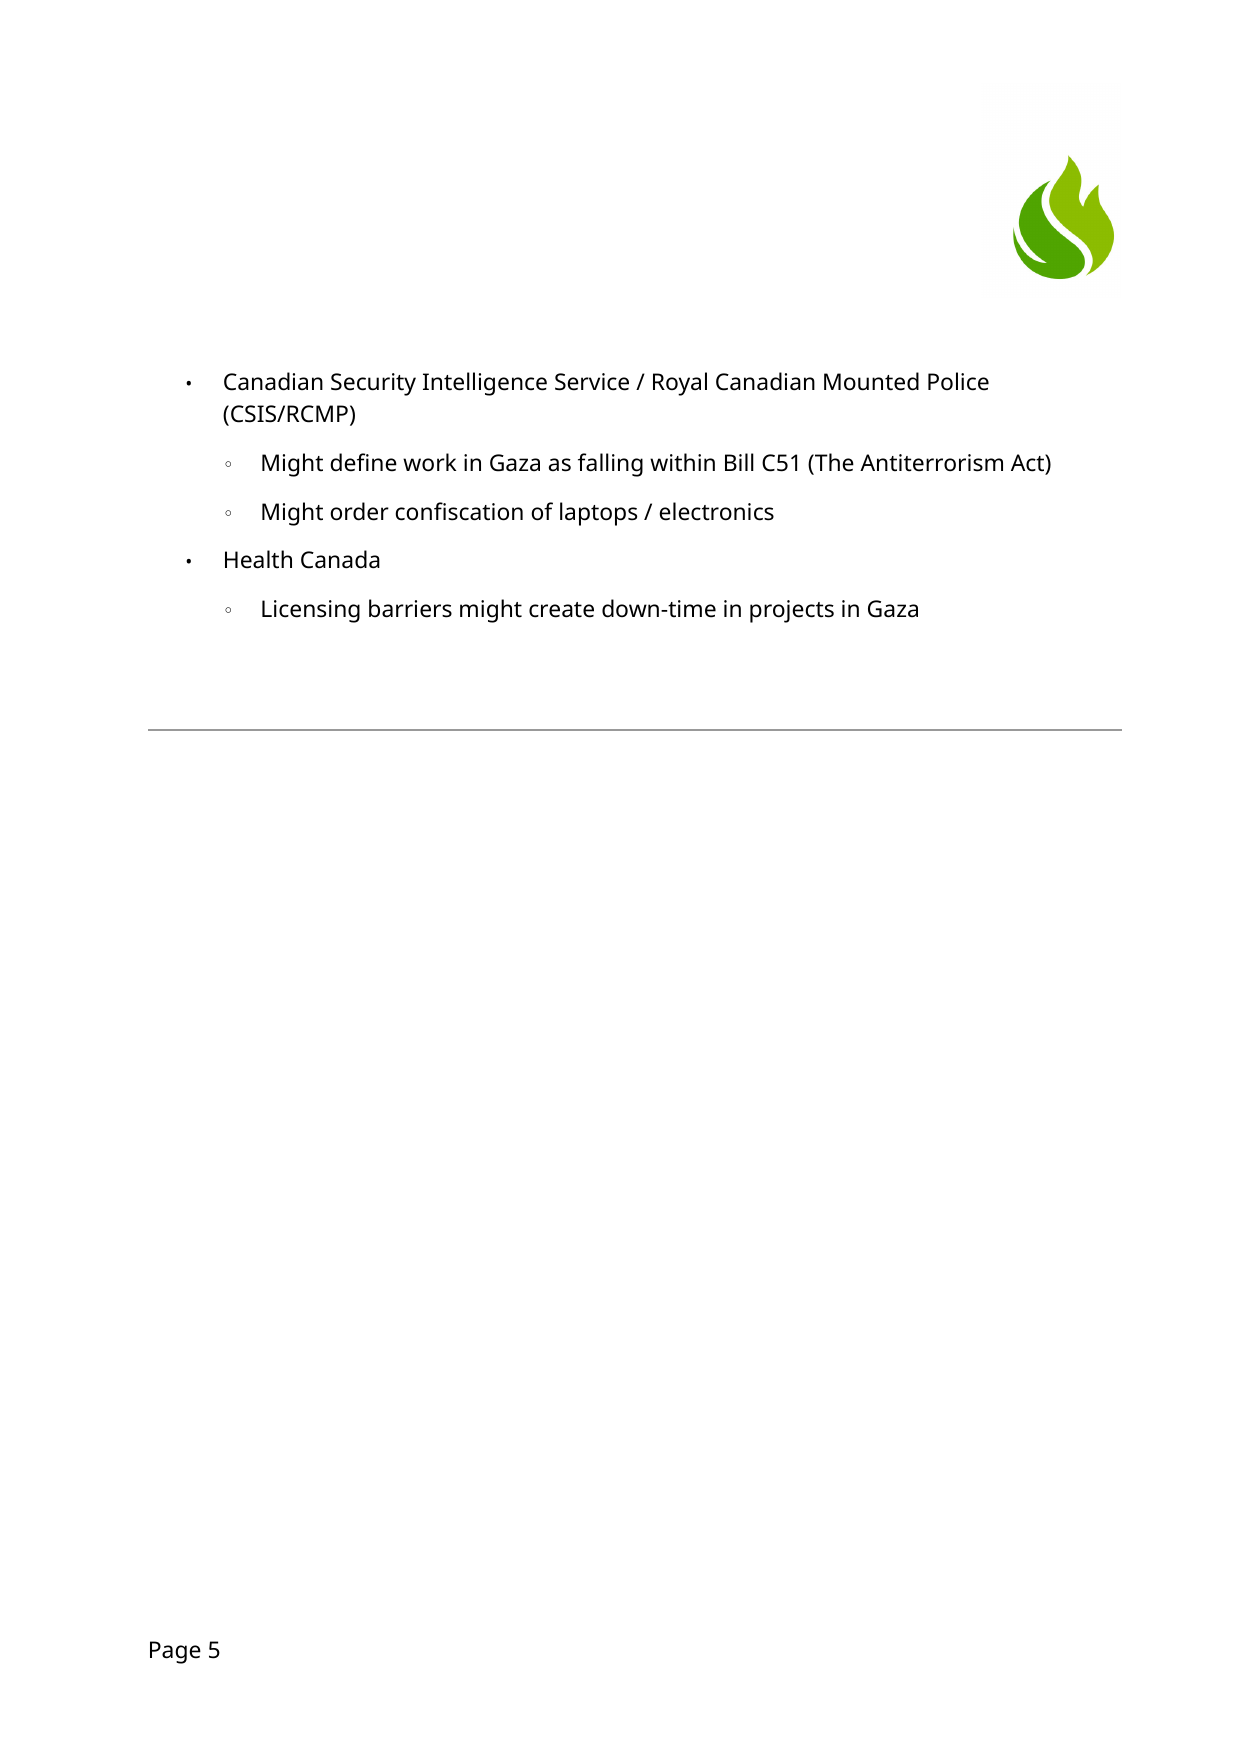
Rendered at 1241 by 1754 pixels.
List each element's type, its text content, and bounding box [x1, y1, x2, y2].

list Might order confiscation of laptops / electronics [223, 496, 1122, 527]
list Might define work in Gaza as falling within Bill C51 (The Antiterrorism Act) [223, 447, 1122, 478]
list Licensing barriers might create down-time in projects in Gaza [223, 593, 1122, 625]
list Canadian Security Intelligence Service / Royal Canadian Mounted Police (CSIS/RCMP) [185, 366, 1122, 429]
list Health Canada [185, 544, 1122, 576]
picture [981, 83, 1026, 298]
